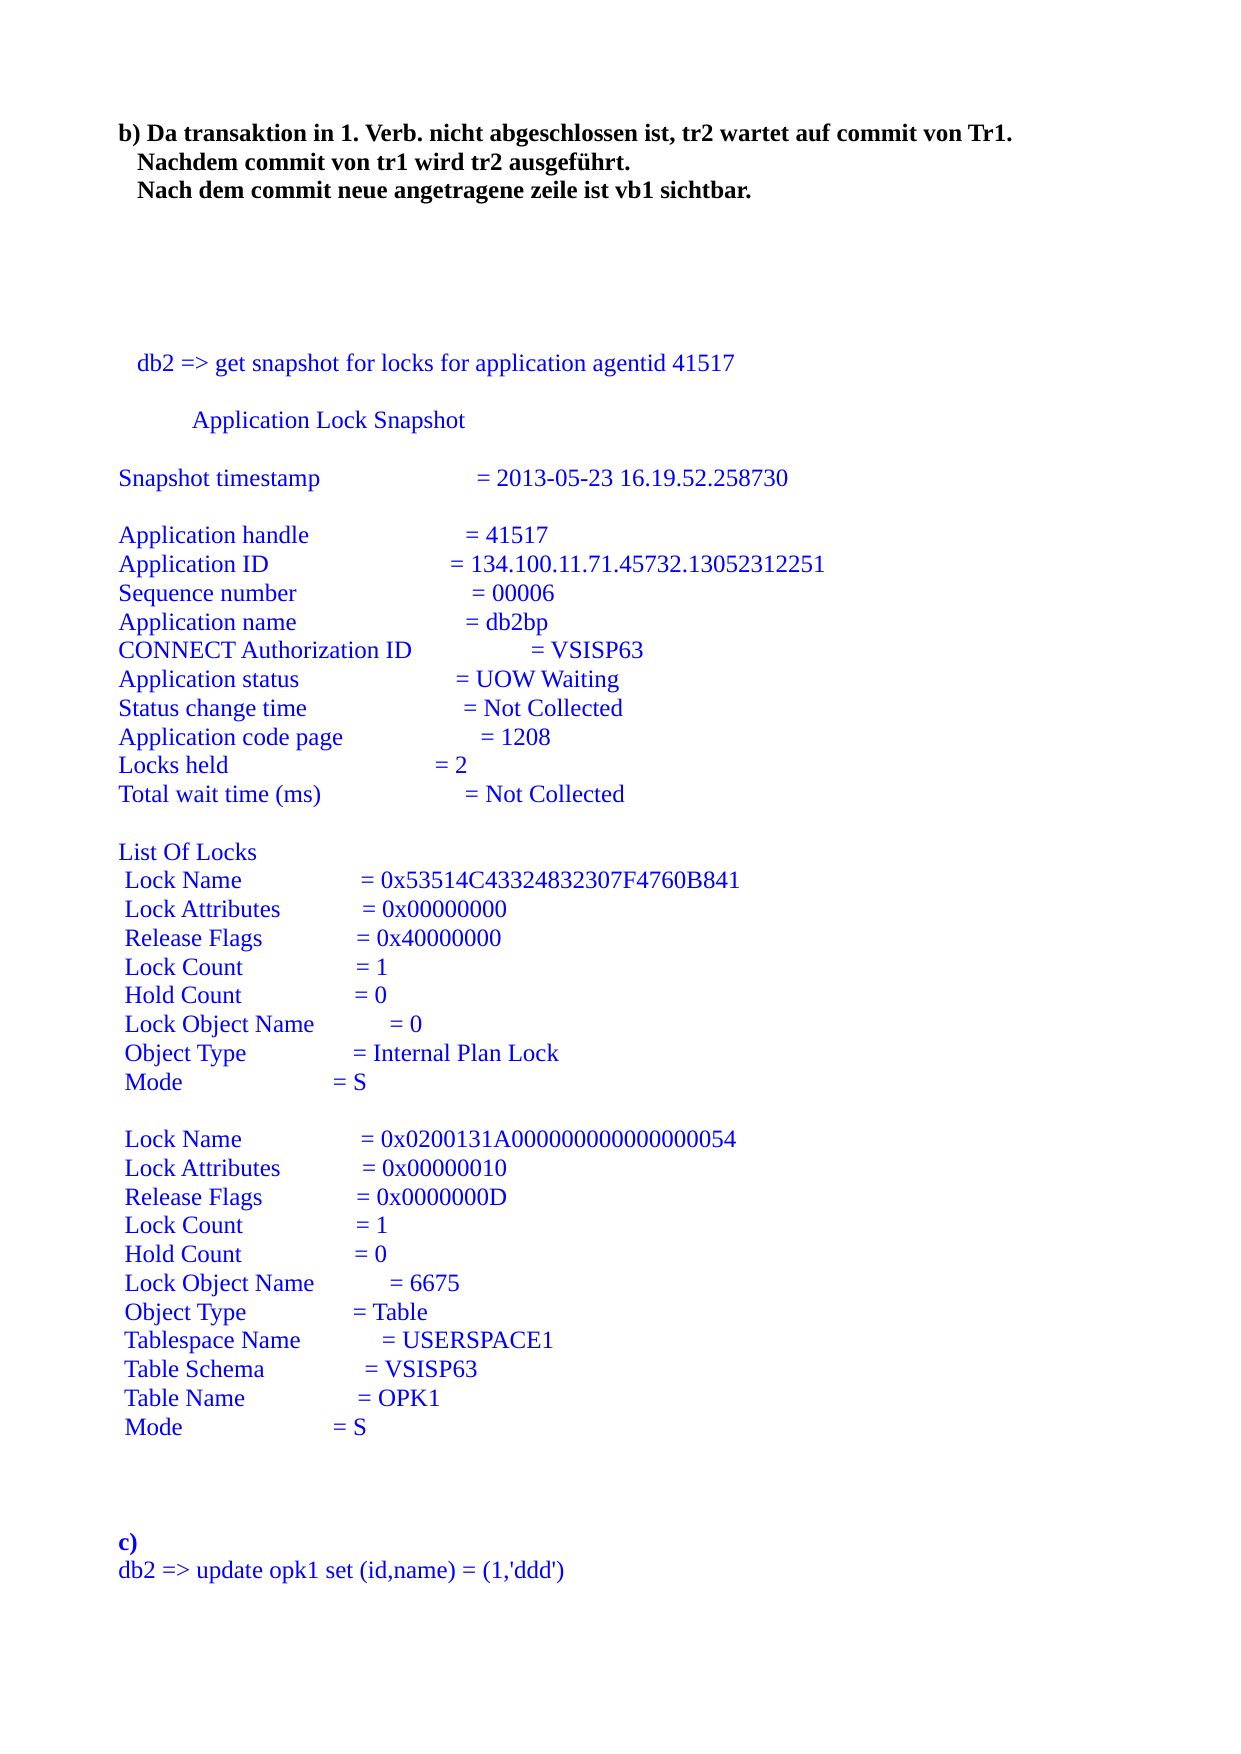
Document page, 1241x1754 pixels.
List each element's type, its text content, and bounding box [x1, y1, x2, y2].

text Lock Count = 1 [118, 952, 1122, 981]
text Hold Count = 0 [118, 981, 1122, 1009]
text Application Lock Snapshot [118, 406, 1122, 434]
text Total wait time (ms) = Not Collected [118, 779, 1122, 808]
text Application ID = 134.100.11.71.45732.13052312251 [118, 549, 1122, 578]
text Mode = S [118, 1412, 1122, 1441]
text Hold Count = 0 [118, 1239, 1122, 1268]
text Application name = db2bp [118, 607, 1122, 636]
text Status change time = Not Collected [118, 693, 1122, 722]
text Table Schema = VSISP63 [118, 1354, 1122, 1383]
text Lock Name = 0x0200131A000000000000000054 [118, 1124, 1122, 1153]
text b) Da transaktion in 1. Verb. nicht abgeschlossen ist, tr2 wartet auf commit von Tr1. [118, 118, 1122, 147]
text Sequence number = 00006 [118, 578, 1122, 607]
text db2 => update opk1 set (id,name) = (1,'ddd') [118, 1556, 1122, 1584]
text Snapshot timestamp = 2013-05-23 16.19.52.258730 [118, 463, 1122, 492]
text CONNECT Authorization ID = VSISP63 [118, 636, 1122, 664]
text Release Flags = 0x40000000 [118, 923, 1122, 952]
text Nachdem commit von tr1 wird tr2 ausgeführt. [118, 147, 1122, 176]
text c) [118, 1527, 1122, 1556]
text Table Name = OPK1 [118, 1383, 1122, 1412]
text Release Flags = 0x0000000D [118, 1182, 1122, 1211]
text Lock Object Name = 6675 [118, 1268, 1122, 1297]
text Lock Name = 0x53514C43324832307F4760B841 [118, 866, 1122, 894]
text Lock Object Name = 0 [118, 1009, 1122, 1038]
text db2 => get snapshot for locks for application agentid 41517 [118, 348, 1122, 377]
text Application status = UOW Waiting [118, 664, 1122, 693]
text Lock Count = 1 [118, 1211, 1122, 1239]
text Object Type = Internal Plan Lock [118, 1038, 1122, 1067]
text Nach dem commit neue angetragene zeile ist vb1 sichtbar. [118, 176, 1122, 204]
text Application code page = 1208 [118, 722, 1122, 751]
text Mode = S [118, 1067, 1122, 1096]
text Lock Attributes = 0x00000000 [118, 894, 1122, 923]
text Locks held = 2 [118, 751, 1122, 779]
text Lock Attributes = 0x00000010 [118, 1153, 1122, 1182]
text List Of Locks [118, 837, 1122, 866]
text Tablespace Name = USERSPACE1 [118, 1326, 1122, 1354]
text Object Type = Table [118, 1297, 1122, 1326]
text Application handle = 41517 [118, 521, 1122, 549]
